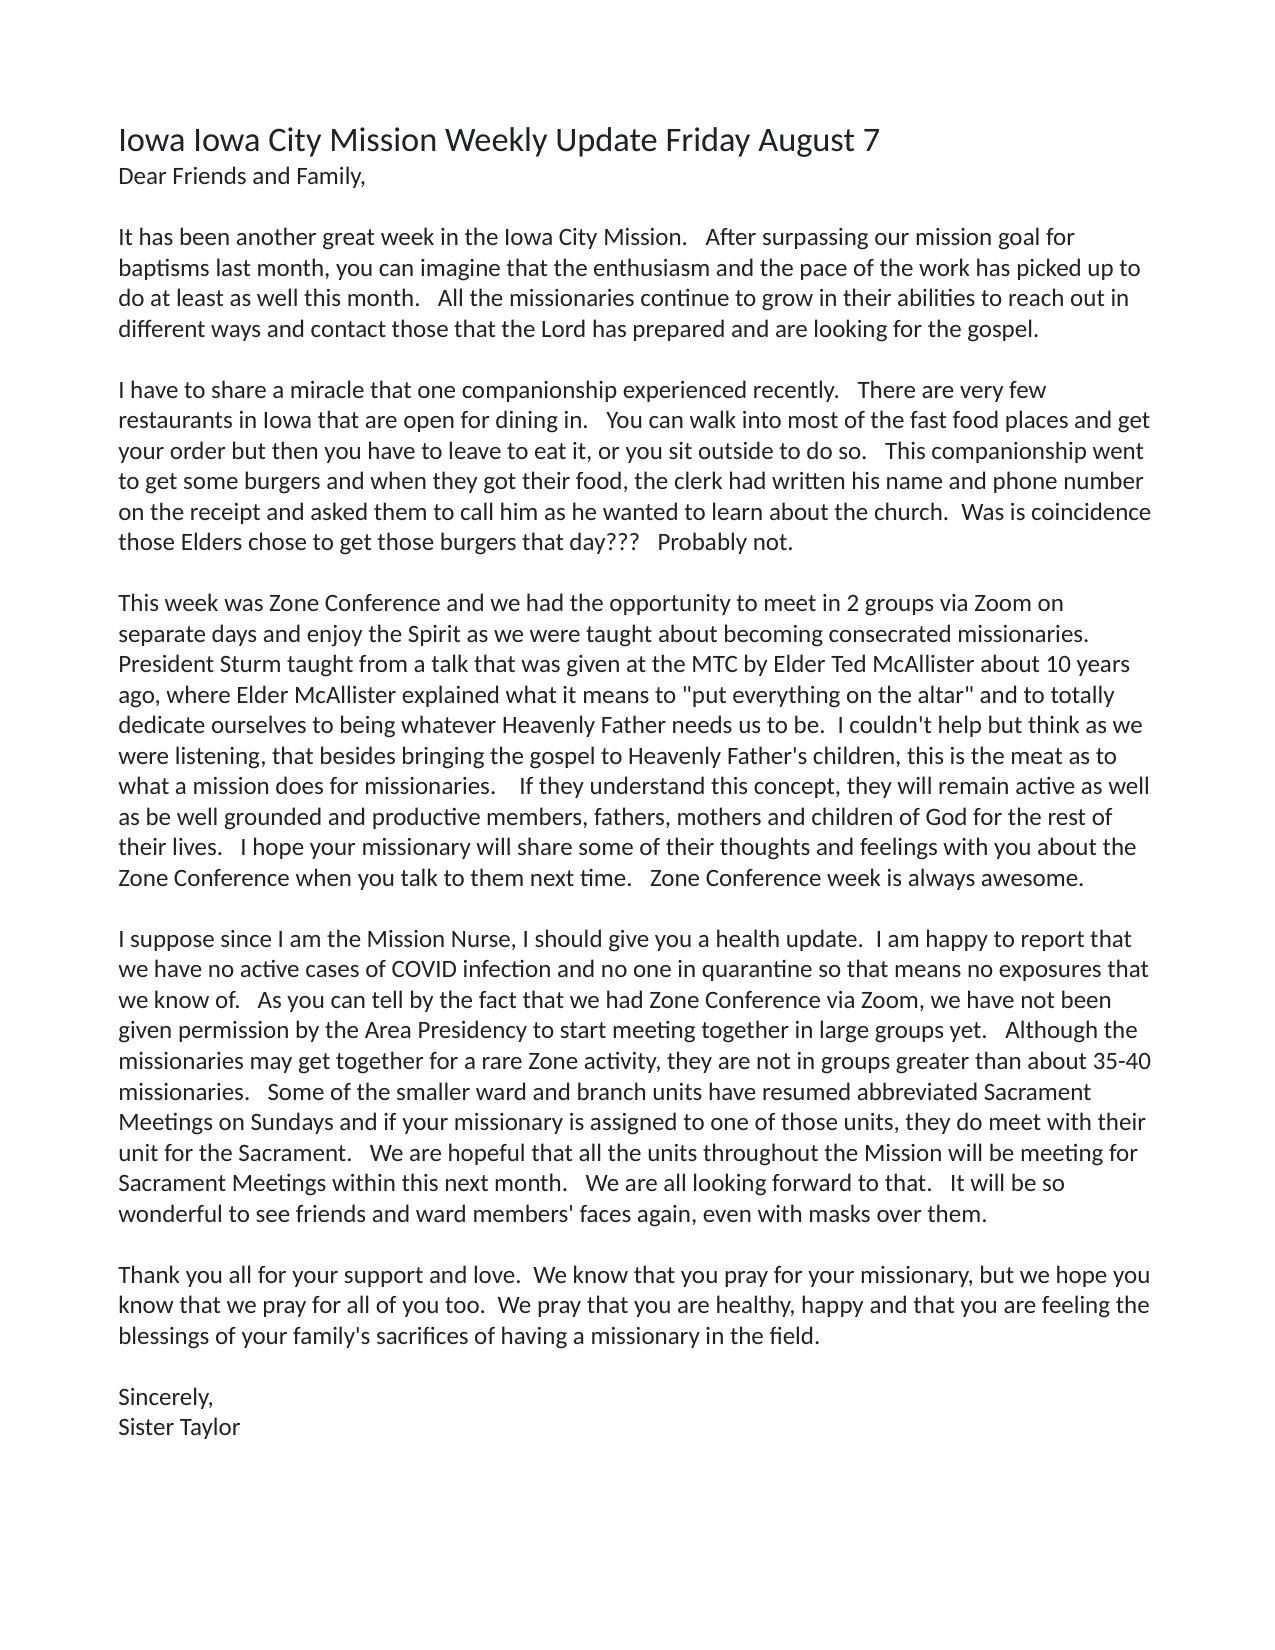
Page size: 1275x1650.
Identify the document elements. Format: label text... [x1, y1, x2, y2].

text Iowa Iowa City Mission Weekly Update Friday August 7 [118, 118, 1157, 160]
text I have to share a miracle that one companionship experienced recently. There are very few restaurants in Iowa that are open for dining in. You can walk into most of the fast food places and get your order but then you have to leave to eat it, or you sit outside to do so. This companionship went to get some burgers and when they got their food, the clerk had written his name and phone number on the receipt and asked them to call him as he wanted to learn about the church. Was is coincidence those Elders chose to get those burgers that day??? Probably not. [118, 374, 1157, 557]
text Sincerely, [118, 1381, 1157, 1411]
text I suppose since I am the Mission Nurse, I should give you a health update. I am happy to report that we have no active cases of COVID infection and no one in quarantine so that means no exposures that we know of. As you can tell by the fact that we had Zone Conference via Zoom, we have not been given permission by the Area Presidency to start meeting together in large groups yet. Although the missionaries may get together for a rare Zone activity, they are not in groups greater than about 35-40 missionaries. Some of the smaller ward and branch units have resumed abbreviated Sacrament Meetings on Sundays and if your missionary is assigned to one of those units, they do meet with their unit for the Sacrament. We are hopeful that all the units throughout the Mission will be meeting for Sacrament Meetings within this next month. We are all looking forward to that. It will be so wonderful to see friends and ward members' faces again, even with masks over them. [118, 923, 1157, 1228]
text Dear Friends and Family, [118, 160, 1157, 191]
text It has been another great week in the Iowa City Mission. After surpassing our mission goal for baptisms last month, you can imagine that the enthusiasm and the pace of the work has picked up to do at least as well this month. All the missionaries continue to grow in their abilities to reach out in different ways and contact those that the Lord has prepared and are looking for the gospel. [118, 221, 1157, 343]
text Thank you all for your support and love. We know that you pray for your missionary, but we hope you know that we pray for all of you too. We pray that you are healthy, happy and that you are feeling the blessings of your family's sacrifices of having a missionary in the field. [118, 1259, 1157, 1350]
text Sister Taylor [118, 1411, 1157, 1442]
text This week was Zone Conference and we had the opportunity to meet in 2 groups via Zoom on separate days and enjoy the Spirit as we were taught about becoming consecrated missionaries. President Sturm taught from a talk that was given at the MTC by Elder Ted McAllister about 10 years ago, where Elder McAllister explained what it means to "put everything on the altar" and to totally dedicate ourselves to being whatever Heavenly Father needs us to be. I couldn't help but think as we were listening, that besides bringing the gospel to Heavenly Father's children, this is the meat as to what a mission does for missionaries. If they understand this concept, they will remain active as well as be well grounded and productive members, fathers, mothers and children of God for the rest of their lives. I hope your missionary will share some of their thoughts and feelings with you about the Zone Conference when you talk to them next time. Zone Conference week is always awesome. [118, 587, 1157, 893]
